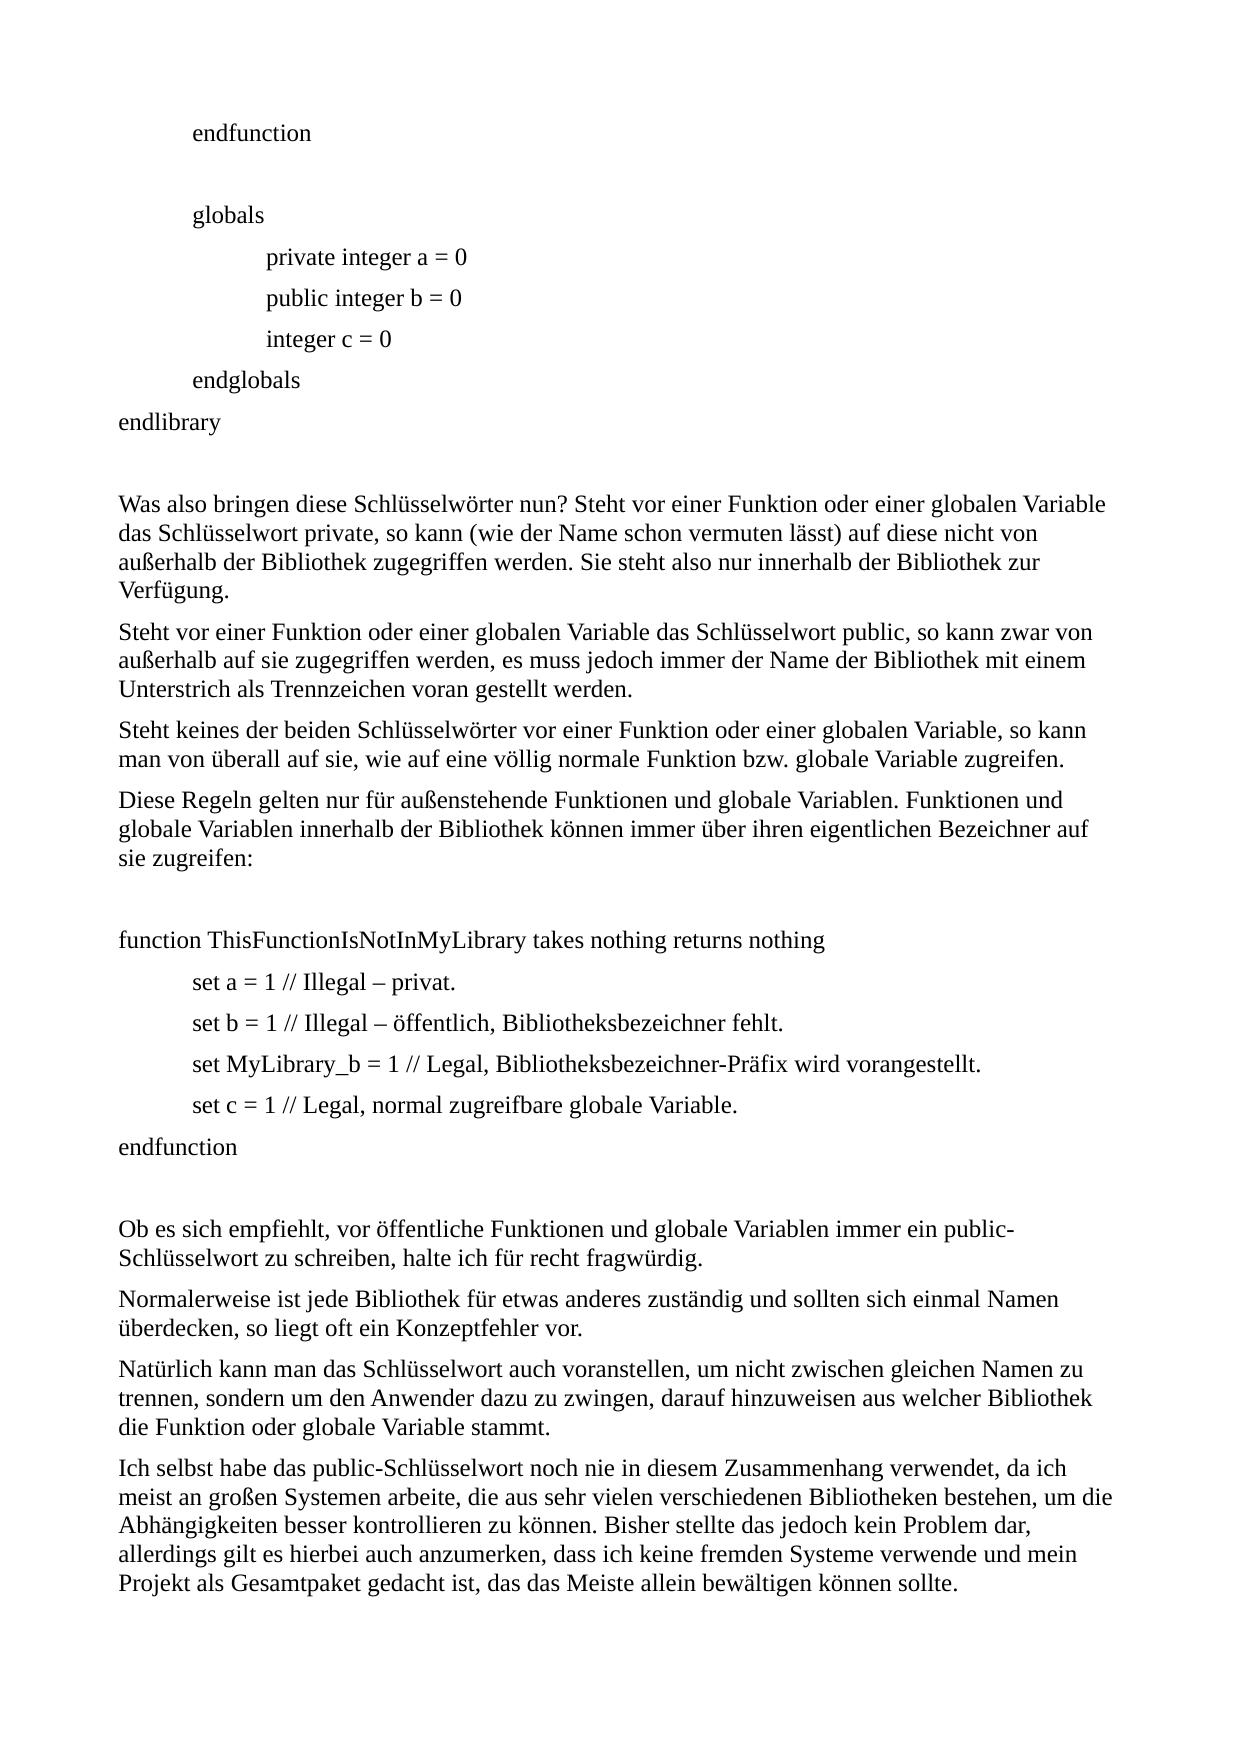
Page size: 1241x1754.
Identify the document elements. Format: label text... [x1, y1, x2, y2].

text Steht keines der beiden Schlüsselwörter vor einer Funktion oder einer globalen Variable, so kann man von überall auf sie, wie auf eine völlig normale Funktion bzw. globale Variable zugreifen. [118, 716, 1122, 773]
text endfunction [118, 1132, 1122, 1161]
text set b = 1 // Illegal – öffentlich, Bibliotheksbezeichner fehlt. [118, 1008, 1122, 1037]
text globals [118, 201, 1122, 229]
text Normalerweise ist jede Bibliothek für etwas anderes zuständig und sollten sich einmal Namen überdecken, so liegt oft ein Konzeptfehler vor. [118, 1284, 1122, 1342]
text Ob es sich empfiehlt, vor öffentliche Funktionen und globale Variablen immer ein public-Schlüsselwort zu schreiben, halte ich für recht fragwürdig. [118, 1214, 1122, 1272]
text Ich selbst habe das public-Schlüsselwort noch nie in diesem Zusammenhang verwendet, da ich meist an großen Systemen arbeite, die aus sehr vielen verschiedenen Bibliotheken bestehen, um die Abhängigkeiten besser kontrollieren zu können. Bisher stellte das jedoch kein Problem dar, allerdings gilt es hierbei auch anzumerken, dass ich keine fremden Systeme verwende und mein Projekt als Gesamtpaket gedacht ist, das das Meiste allein bewältigen können sollte. [118, 1453, 1122, 1597]
text endfunction [118, 118, 1122, 147]
text Steht vor einer Funktion oder einer globalen Variable das Schlüsselwort public, so kann zwar von außerhalb auf sie zugegriffen werden, es muss jedoch immer der Name der Bibliothek mit einem Unterstrich als Trennzeichen voran gestellt werden. [118, 617, 1122, 703]
text endlibrary [118, 407, 1122, 436]
text private integer a = 0 [118, 242, 1122, 271]
text set c = 1 // Legal, normal zugreifbare globale Variable. [118, 1091, 1122, 1119]
text Natürlich kann man das Schlüsselwort auch voranstellen, um nicht zwischen gleichen Namen zu trennen, sondern um den Anwender dazu zu zwingen, darauf hinzuweisen aus welcher Bibliothek die Funktion oder globale Variable stammt. [118, 1354, 1122, 1441]
text set MyLibrary_b = 1 // Legal, Bibliotheksbezeichner-Präfix wird vorangestellt. [118, 1049, 1122, 1078]
text endglobals [118, 366, 1122, 394]
text integer c = 0 [118, 324, 1122, 353]
text set a = 1 // Illegal – privat. [118, 967, 1122, 996]
text public integer b = 0 [118, 283, 1122, 312]
text function ThisFunctionIsNotInMyLibrary takes nothing returns nothing [118, 926, 1122, 954]
text Was also bringen diese Schlüsselwörter nun? Steht vor einer Funktion oder einer globalen Variable das Schlüsselwort private, so kann (wie der Name schon vermuten lässt) auf diese nicht von außerhalb der Bibliothek zugegriffen werden. Sie steht also nur innerhalb der Bibliothek zur Verfügung. [118, 489, 1122, 604]
text Diese Regeln gelten nur für außenstehende Funktionen und globale Variablen. Funktionen und globale Variablen innerhalb der Bibliothek können immer über ihren eigentlichen Bezeichner auf sie zugreifen: [118, 786, 1122, 872]
